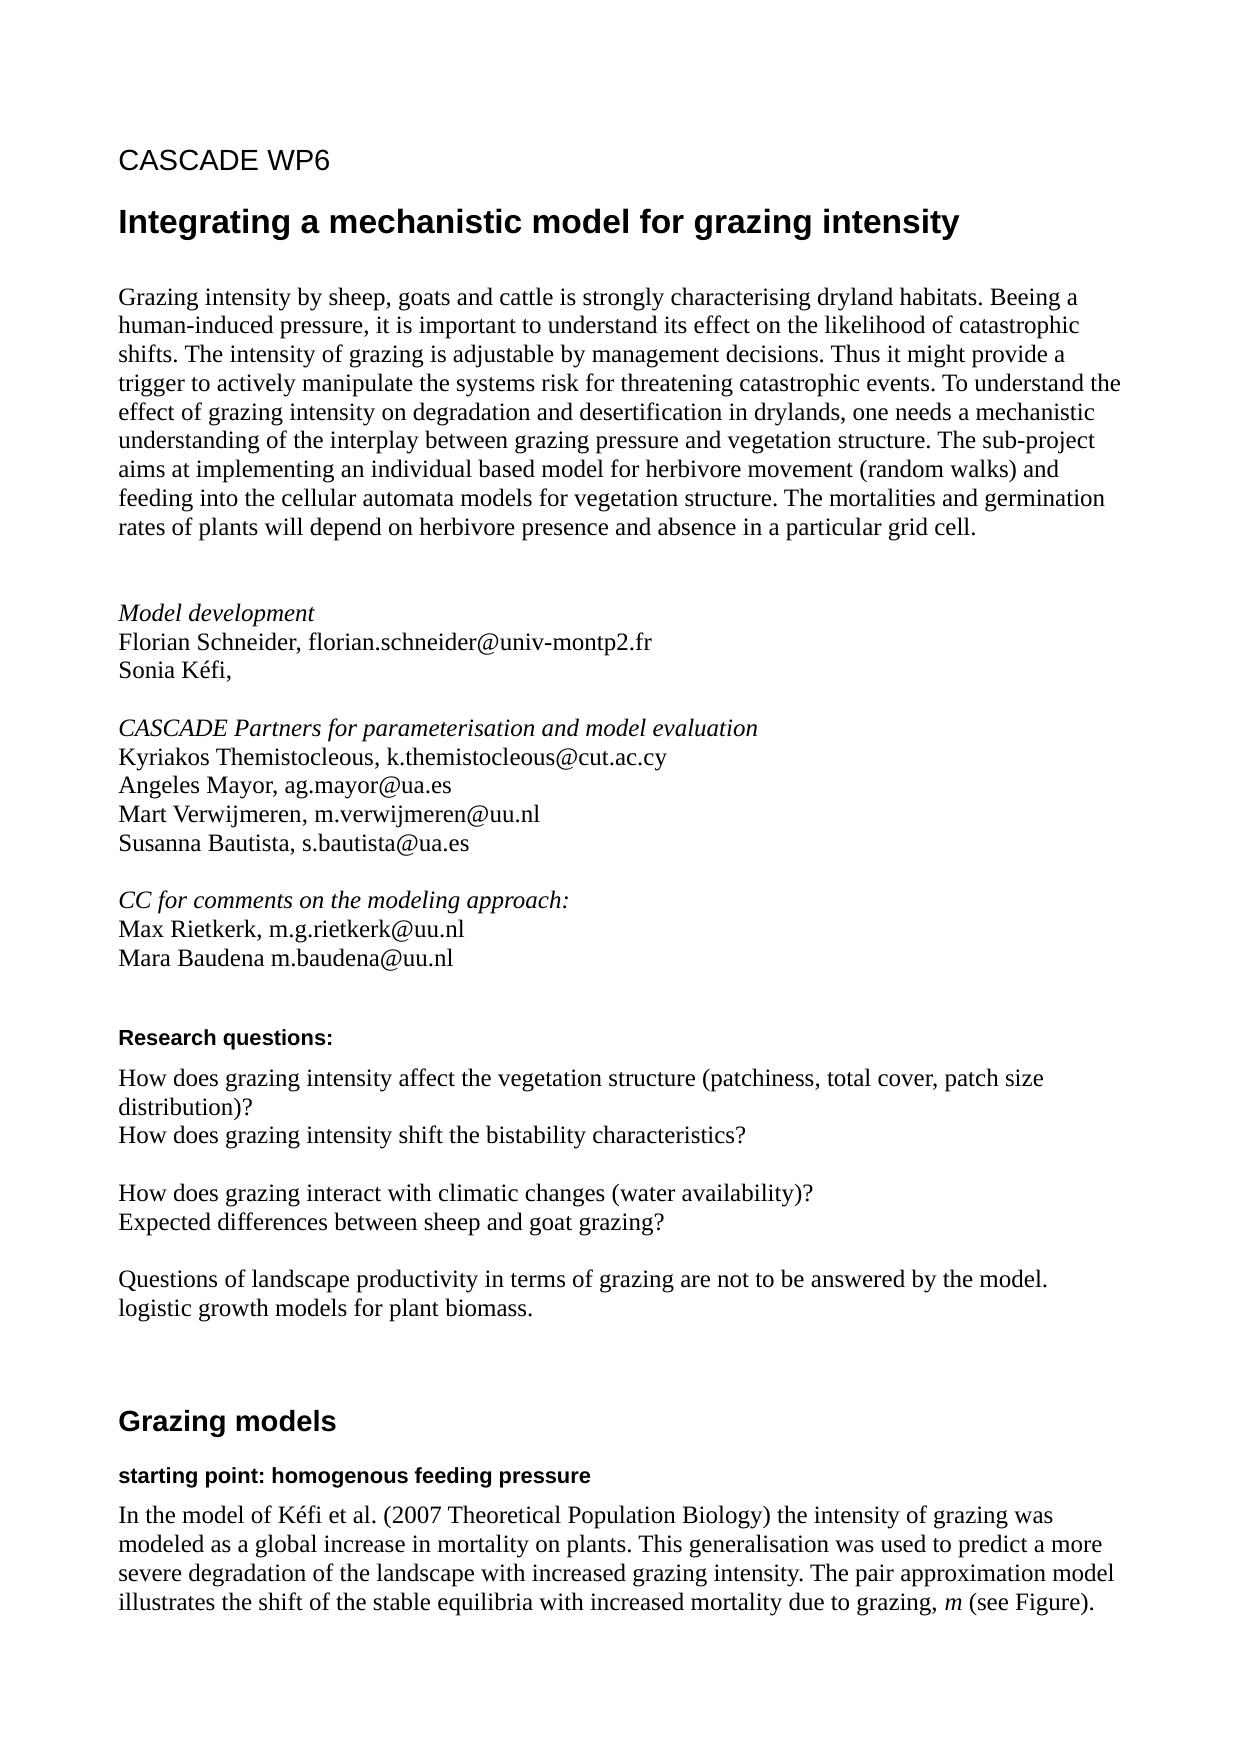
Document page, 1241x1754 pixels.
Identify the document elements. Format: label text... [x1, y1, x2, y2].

text How does grazing intensity shift the bistability characteristics? [118, 1121, 1122, 1149]
text Questions of landscape productivity in terms of grazing are not to be answered by the model. logistic growth models for plant biomass. [118, 1264, 1122, 1322]
text In the model of Kéfi et al. (2007 Theoretical Population Biology) the intensity of grazing was modeled as a global increase in mortality on plants. This generalisation was used to predict a more severe degradation of the landscape with increased grazing intensity. The pair approximation model illustrates the shift of the stable equilibria with increased mortality due to grazing, m (see Figure). [118, 1501, 1122, 1616]
text How does grazing intensity affect the vegetation structure (patchiness, total cover, patch size distribution)? [118, 1063, 1122, 1121]
subtitle Research questions: [118, 1025, 1122, 1051]
text Expected differences between sheep and goat grazing? [118, 1207, 1122, 1236]
text Grazing intensity by sheep, goats and cattle is strongly characterising dryland habitats. Beeing a human-induced pressure, it is important to understand its effect on the likelihood of catastrophic shifts. The intensity of grazing is adjustable by management decisions. Thus it might provide a trigger to actively manipulate the systems risk for threatening catastrophic events. To understand the effect of grazing intensity on degradation and desertification in drylands, one needs a mechanistic understanding of the interplay between grazing pressure and vegetation structure. The sub-project aims at implementing an individual based model for herbivore movement (random walks) and feeding into the cellular automata models for vegetation structure. The mortalities and germination rates of plants will depend on herbivore presence and absence in a particular grid cell. [118, 282, 1122, 540]
text Susanna Bautista, s.bautista@ua.es [118, 828, 1122, 857]
subtitle Integrating a mechanistic model for grazing intensity [118, 202, 1122, 240]
text Kyriakos Themistocleous, k.themistocleous@cut.ac.cy [118, 742, 1122, 770]
text Florian Schneider, florian.schneider@univ-montp2.fr [118, 627, 1122, 655]
subtitle Grazing models [118, 1404, 1122, 1438]
text Mara Baudena m.baudena@uu.nl [118, 943, 1122, 972]
subtitle CASCADE WP6 [118, 143, 1122, 177]
text Model development [118, 598, 1122, 627]
text CASCADE Partners for parameterisation and model evaluation [118, 713, 1122, 742]
text Angeles Mayor, ag.mayor@ua.es [118, 770, 1122, 799]
text Max Rietkerk, m.g.rietkerk@uu.nl [118, 914, 1122, 943]
subtitle starting point: homogenous feeding pressure [118, 1463, 1122, 1488]
text Mart Verwijmeren, m.verwijmeren@uu.nl [118, 799, 1122, 828]
text Sonia Kéfi, [118, 655, 1122, 684]
text How does grazing interact with climatic changes (water availability)? [118, 1178, 1122, 1207]
text CC for comments on the modeling approach: [118, 885, 1122, 914]
